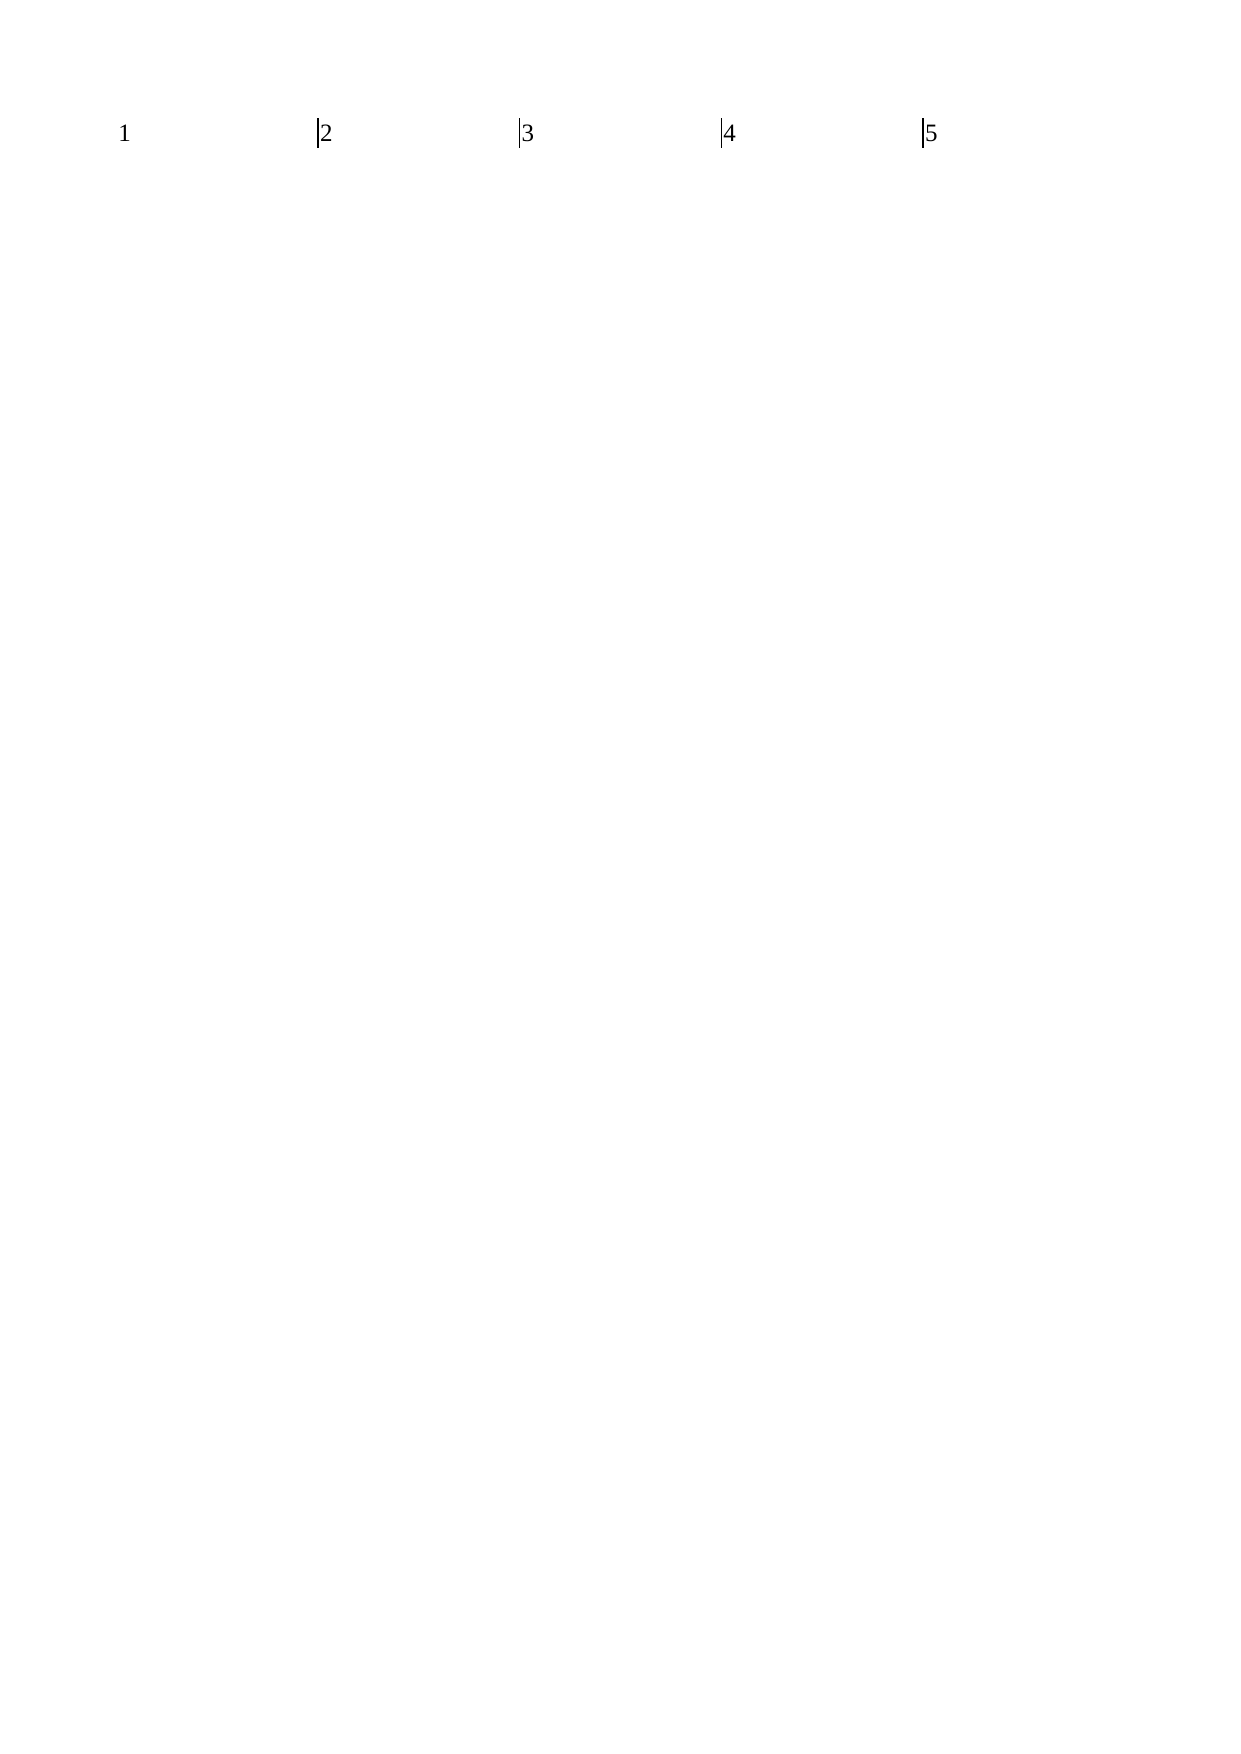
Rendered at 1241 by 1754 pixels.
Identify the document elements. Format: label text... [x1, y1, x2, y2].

text 4 [723, 118, 920, 147]
text 3 [521, 118, 718, 147]
text 5 [925, 118, 1122, 147]
text 2 [320, 118, 517, 147]
text 1 [118, 118, 315, 147]
